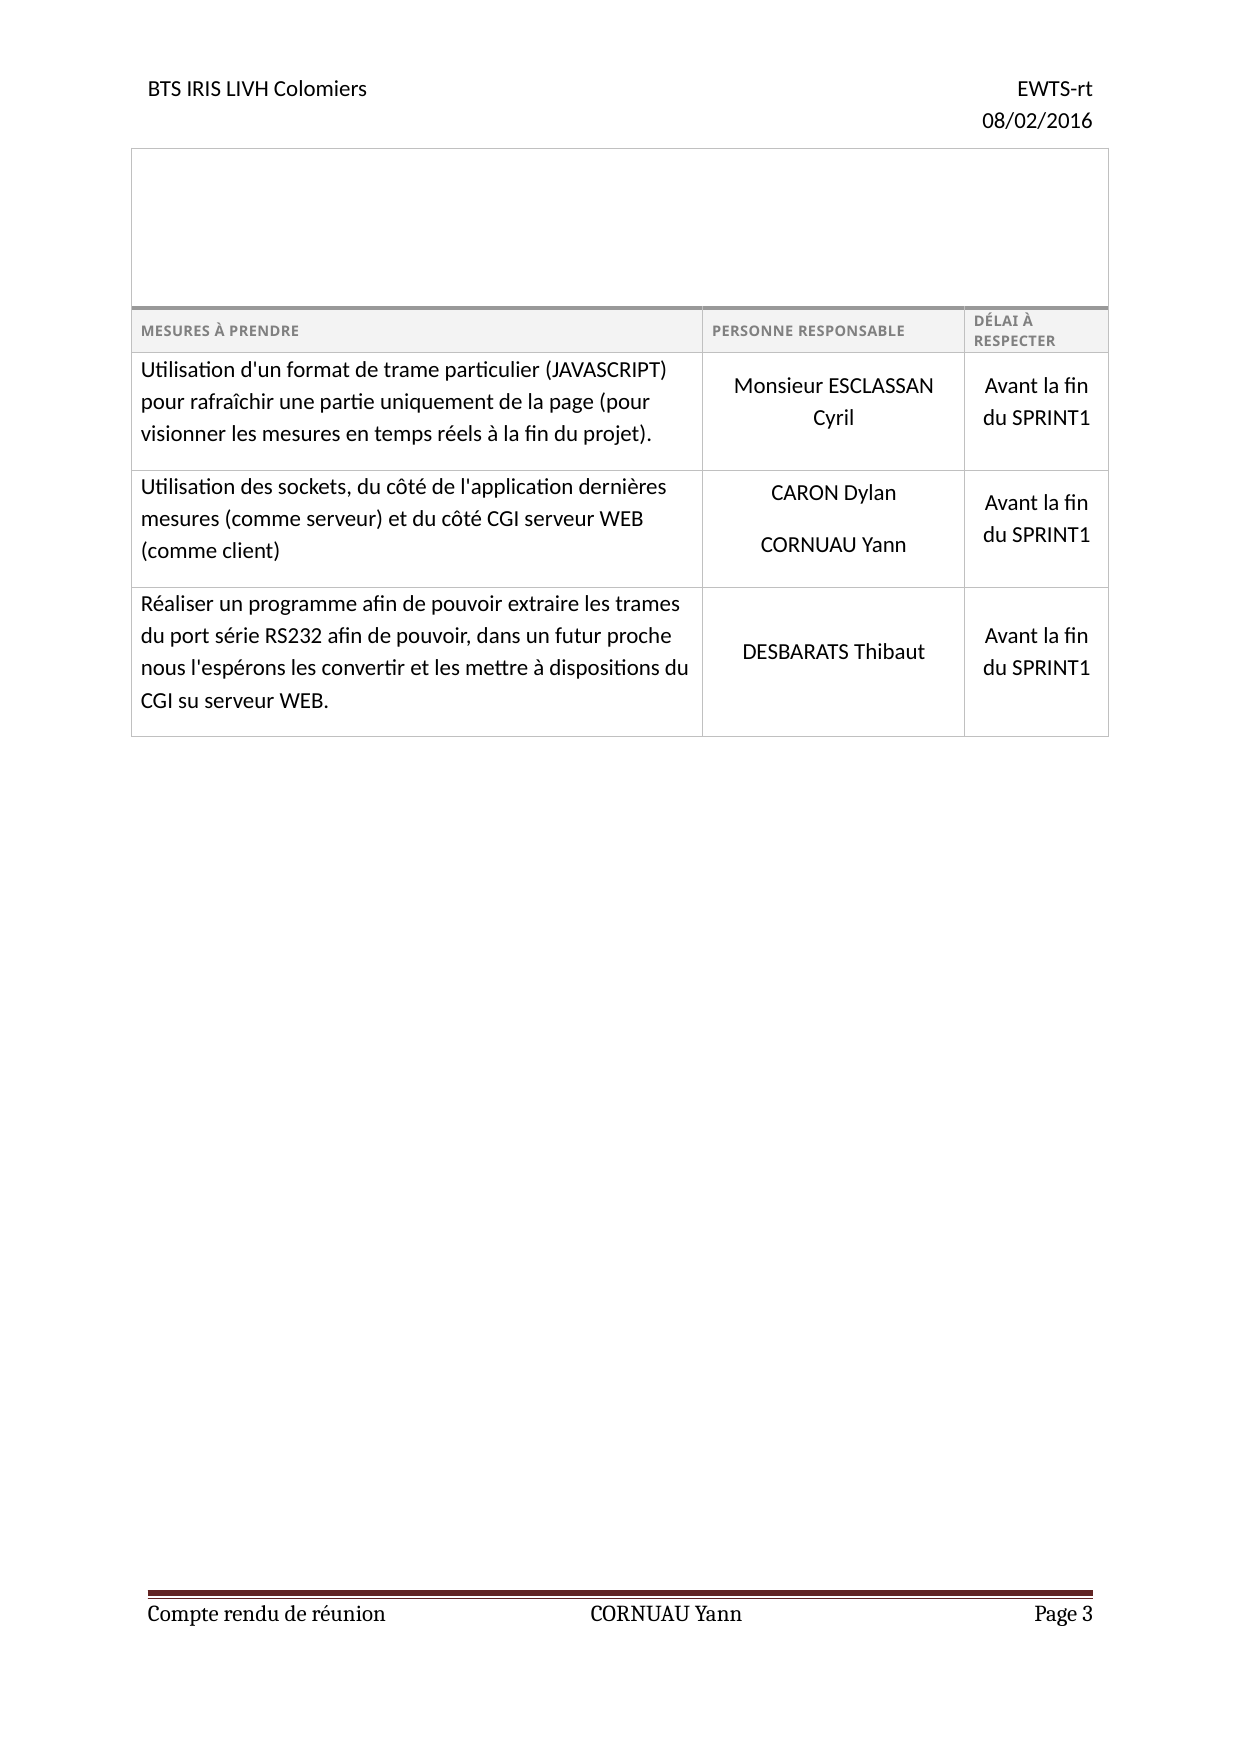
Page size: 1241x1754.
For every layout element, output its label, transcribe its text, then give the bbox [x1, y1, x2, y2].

table_cell [132, 149, 1108, 306]
table_cell Utilisation d'un format de trame particulier (JAVASCRIPT) pour rafraîchir une partie uniquement de la page (pour visionner les mesures en temps réels à la fin du projet). [132, 353, 702, 469]
table_cell Délai à respecter [965, 310, 1108, 352]
table_cell Avant la fin du SPRINT1 [965, 588, 1108, 736]
table_cell Avant la fin du SPRINT1 [965, 353, 1108, 469]
table_cell Réaliser un programme afin de pouvoir extraire les trames du port série RS232 afin de pouvoir, dans un futur proche nous l'espérons les convertir et les mettre à dispositions du CGI su serveur WEB. [132, 588, 702, 736]
table_cell CARON Dylan CORNUAU Yann [703, 471, 964, 587]
table_cell Personne responsable [703, 310, 964, 352]
table_cell Monsieur ESCLASSAN Cyril [703, 353, 964, 469]
table_cell Mesures à prendre [132, 310, 702, 352]
table_cell DESBARATS Thibaut [703, 588, 964, 736]
table_cell Utilisation des sockets, du côté de l'application dernières mesures (comme serveur) et du côté CGI serveur WEB (comme client) [132, 471, 702, 587]
table_cell Avant la fin du SPRINT1 [965, 471, 1108, 587]
